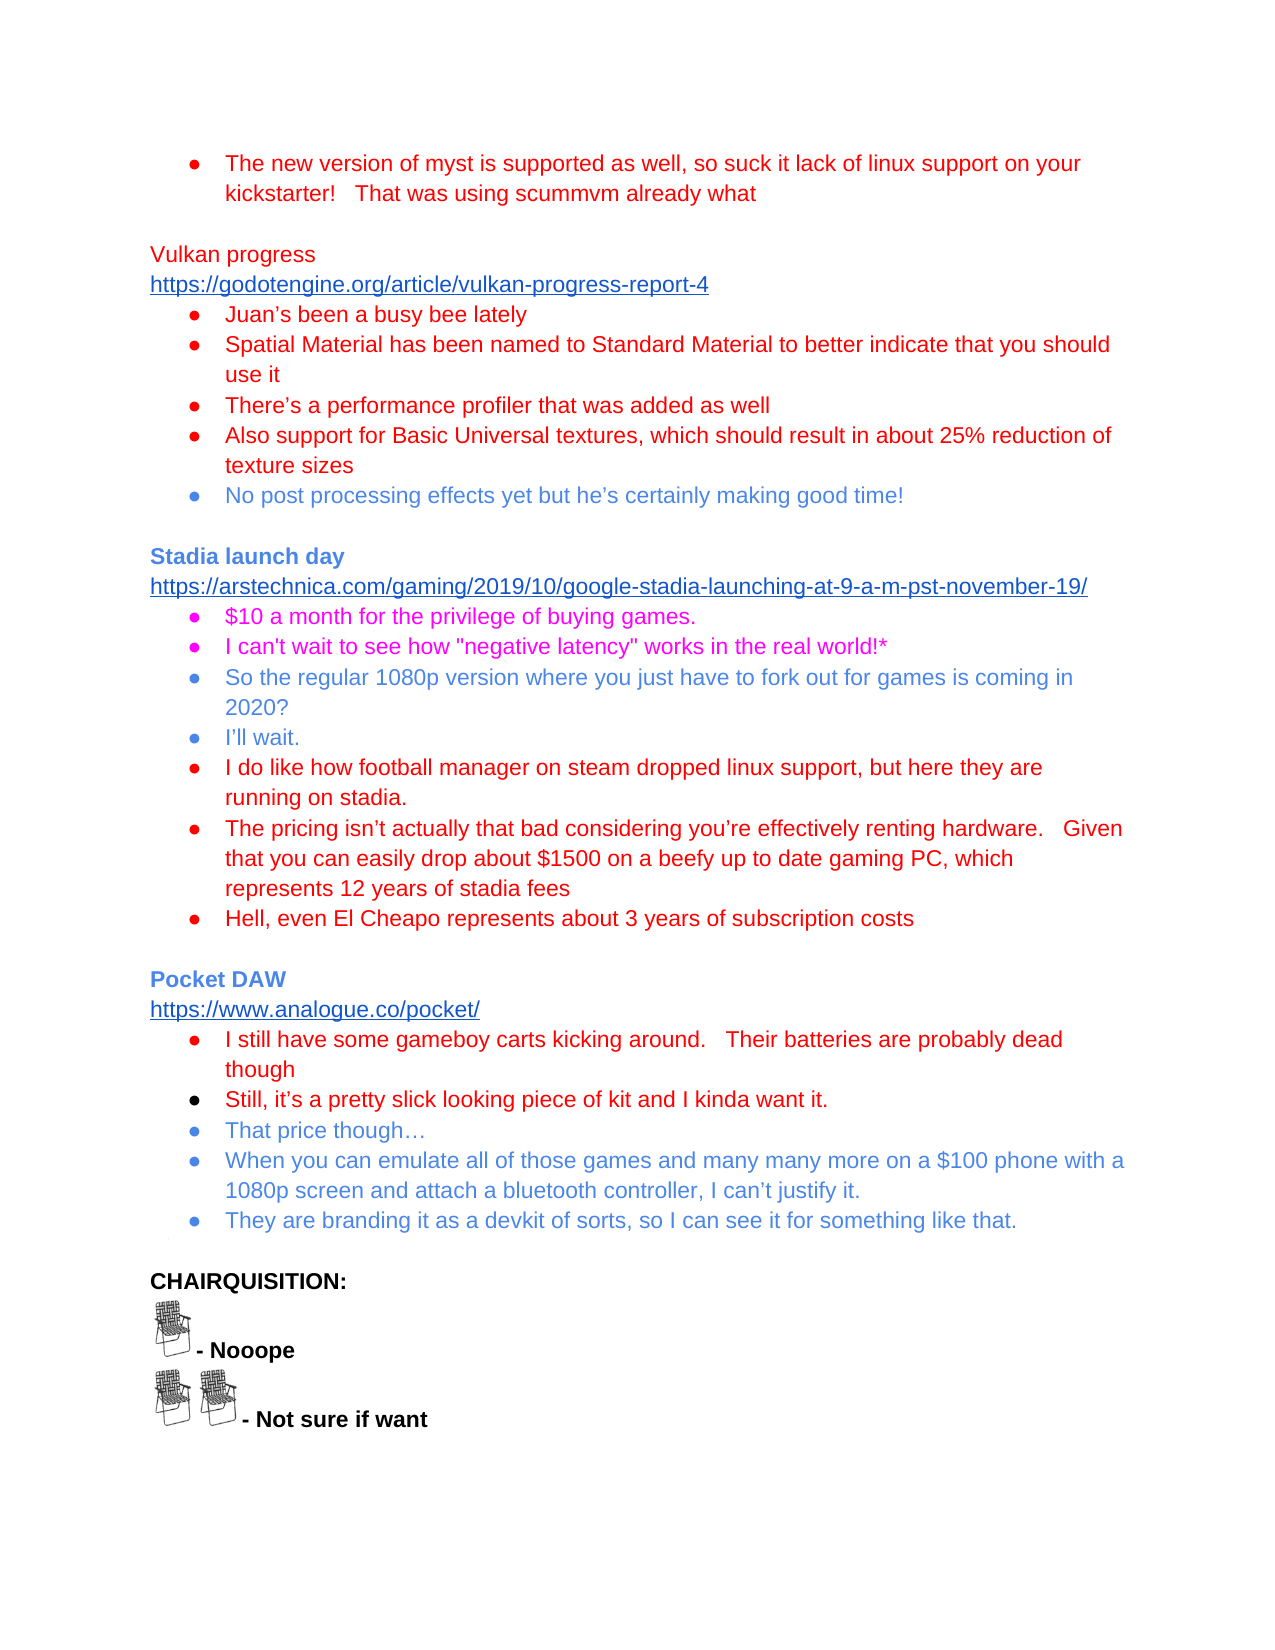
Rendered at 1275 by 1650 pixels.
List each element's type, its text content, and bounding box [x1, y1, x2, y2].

list Still, it’s a pretty slick looking piece of kit and I kinda want it. [187, 1086, 1125, 1113]
list I still have some gameboy carts kicking around. Their batteries are probably dead though [187, 1026, 1125, 1083]
list Hell, even El Cheapo represents about 3 years of subscription costs [187, 905, 1125, 932]
list $10 a month for the privilege of buying games. [187, 603, 1125, 629]
list They are branding it as a devkit of sorts, so I can see it for something like that. [187, 1207, 1125, 1234]
list I do like how football manager on steam dropped linux support, but here they are running on stadia. [187, 754, 1125, 811]
text https://arstechnica.com/gaming/2019/10/google-stadia-launching-at-9-a-m-pst-november-19/ [150, 573, 1125, 599]
list Juan’s been a busy bee lately [187, 301, 1125, 327]
list The new version of myst is supported as well, so suck it lack of linux support on your kickstarter! That was using scummvm already what [187, 150, 1125, 207]
text https://www.analogue.co/pocket/ [150, 996, 1125, 1022]
text - Not sure if want [150, 1367, 1125, 1432]
list I’ll wait. [187, 724, 1125, 750]
list No post processing effects yet but he’s certainly making good time! [187, 482, 1125, 509]
text https://godotengine.org/article/vulkan-progress-report-4 [150, 271, 1125, 297]
list When you can emulate all of those games and many many more on a $100 phone with a 1080p screen and attach a bluetooth controller, I can’t justify it. [187, 1147, 1125, 1203]
text Stadia launch day [150, 543, 1125, 569]
text CHAIRQUISITION: - Nooope [150, 1268, 1125, 1363]
text Vulkan progress [150, 241, 1125, 267]
list So the regular 1080p version where you just have to fork out for games is coming in 2020? [187, 663, 1125, 720]
list There’s a performance profiler that was added as well [187, 392, 1125, 418]
list I can't wait to see how "negative latency" works in the real world!* [187, 633, 1125, 660]
picture [150, 1367, 242, 1428]
list Spatial Material has been named to Standard Material to better indicate that you should use it [187, 331, 1125, 388]
list Also support for Basic Universal textures, which should result in about 25% reduction of texture sizes [187, 422, 1125, 478]
list The pricing isn’t actually that bad considering you’re effectively renting hardware. Given that you can easily drop about $1500 on a beefy up to date gaming PC, which represents 12 years of stadia fees [187, 814, 1125, 901]
list That price though… [187, 1117, 1125, 1143]
picture [150, 1297, 196, 1359]
text Pocket DAW [150, 966, 1125, 992]
